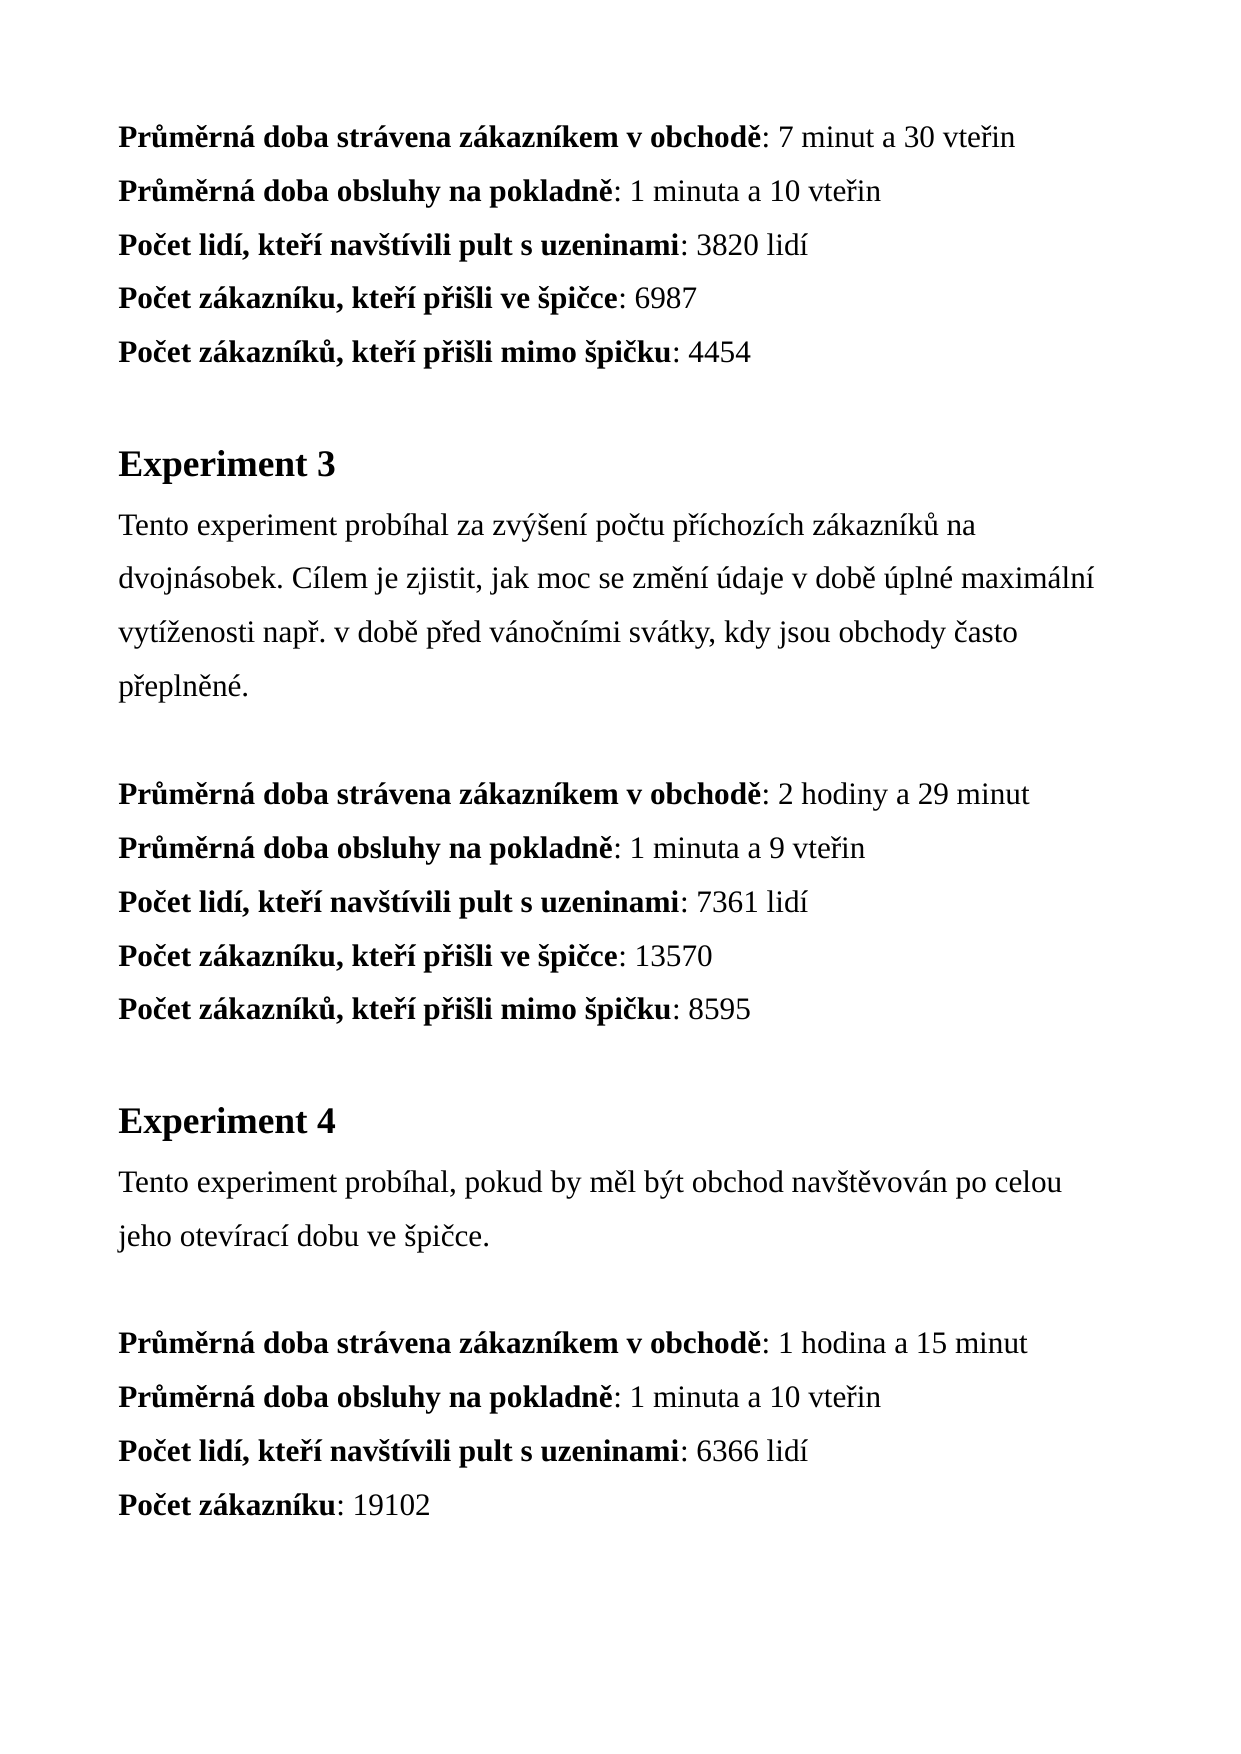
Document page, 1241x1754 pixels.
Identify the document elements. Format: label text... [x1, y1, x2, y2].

text Průměrná doba obsluhy na pokladně: 1 minuta a 10 vteřin [118, 1378, 1122, 1414]
text Počet lidí, kteří navštívili pult s uzeninami: 6366 lidí [118, 1432, 1122, 1468]
text Tento experiment probíhal, pokud by měl být obchod navštěvován po celou jeho otevírací dobu ve špičce. [118, 1163, 1122, 1253]
text Průměrná doba strávena zákazníkem v obchodě: 7 minut a 30 vteřin [118, 118, 1122, 154]
text Počet zákazníku: 19102 [118, 1486, 1122, 1522]
text Průměrná doba strávena zákazníkem v obchodě: 1 hodina a 15 minut [118, 1324, 1122, 1361]
text Počet zákazníku, kteří přišli ve špičce: 6987 [118, 280, 1122, 316]
text Průměrná doba obsluhy na pokladně: 1 minuta a 10 vteřin [118, 172, 1122, 208]
text Počet zákazníků, kteří přišli mimo špičku: 8595 [118, 991, 1122, 1027]
text Experiment 3 [118, 441, 1122, 484]
text Průměrná doba obsluhy na pokladně: 1 minuta a 9 vteřin [118, 829, 1122, 865]
text Tento experiment probíhal za zvýšení počtu příchozích zákazníků na dvojnásobek. Cílem je zjistit, jak moc se změní údaje v době úplné maximální vytíženosti např. v době před vánočními svátky, kdy jsou obchody často přeplněné. [118, 506, 1122, 703]
text Experiment 4 [118, 1098, 1122, 1141]
text Průměrná doba strávena zákazníkem v obchodě: 2 hodiny a 29 minut [118, 775, 1122, 811]
text Počet lidí, kteří navštívili pult s uzeninami: 3820 lidí [118, 226, 1122, 262]
text Počet lidí, kteří navštívili pult s uzeninami: 7361 lidí [118, 883, 1122, 919]
text Počet zákazníku, kteří přišli ve špičce: 13570 [118, 937, 1122, 973]
text Počet zákazníků, kteří přišli mimo špičku: 4454 [118, 333, 1122, 369]
